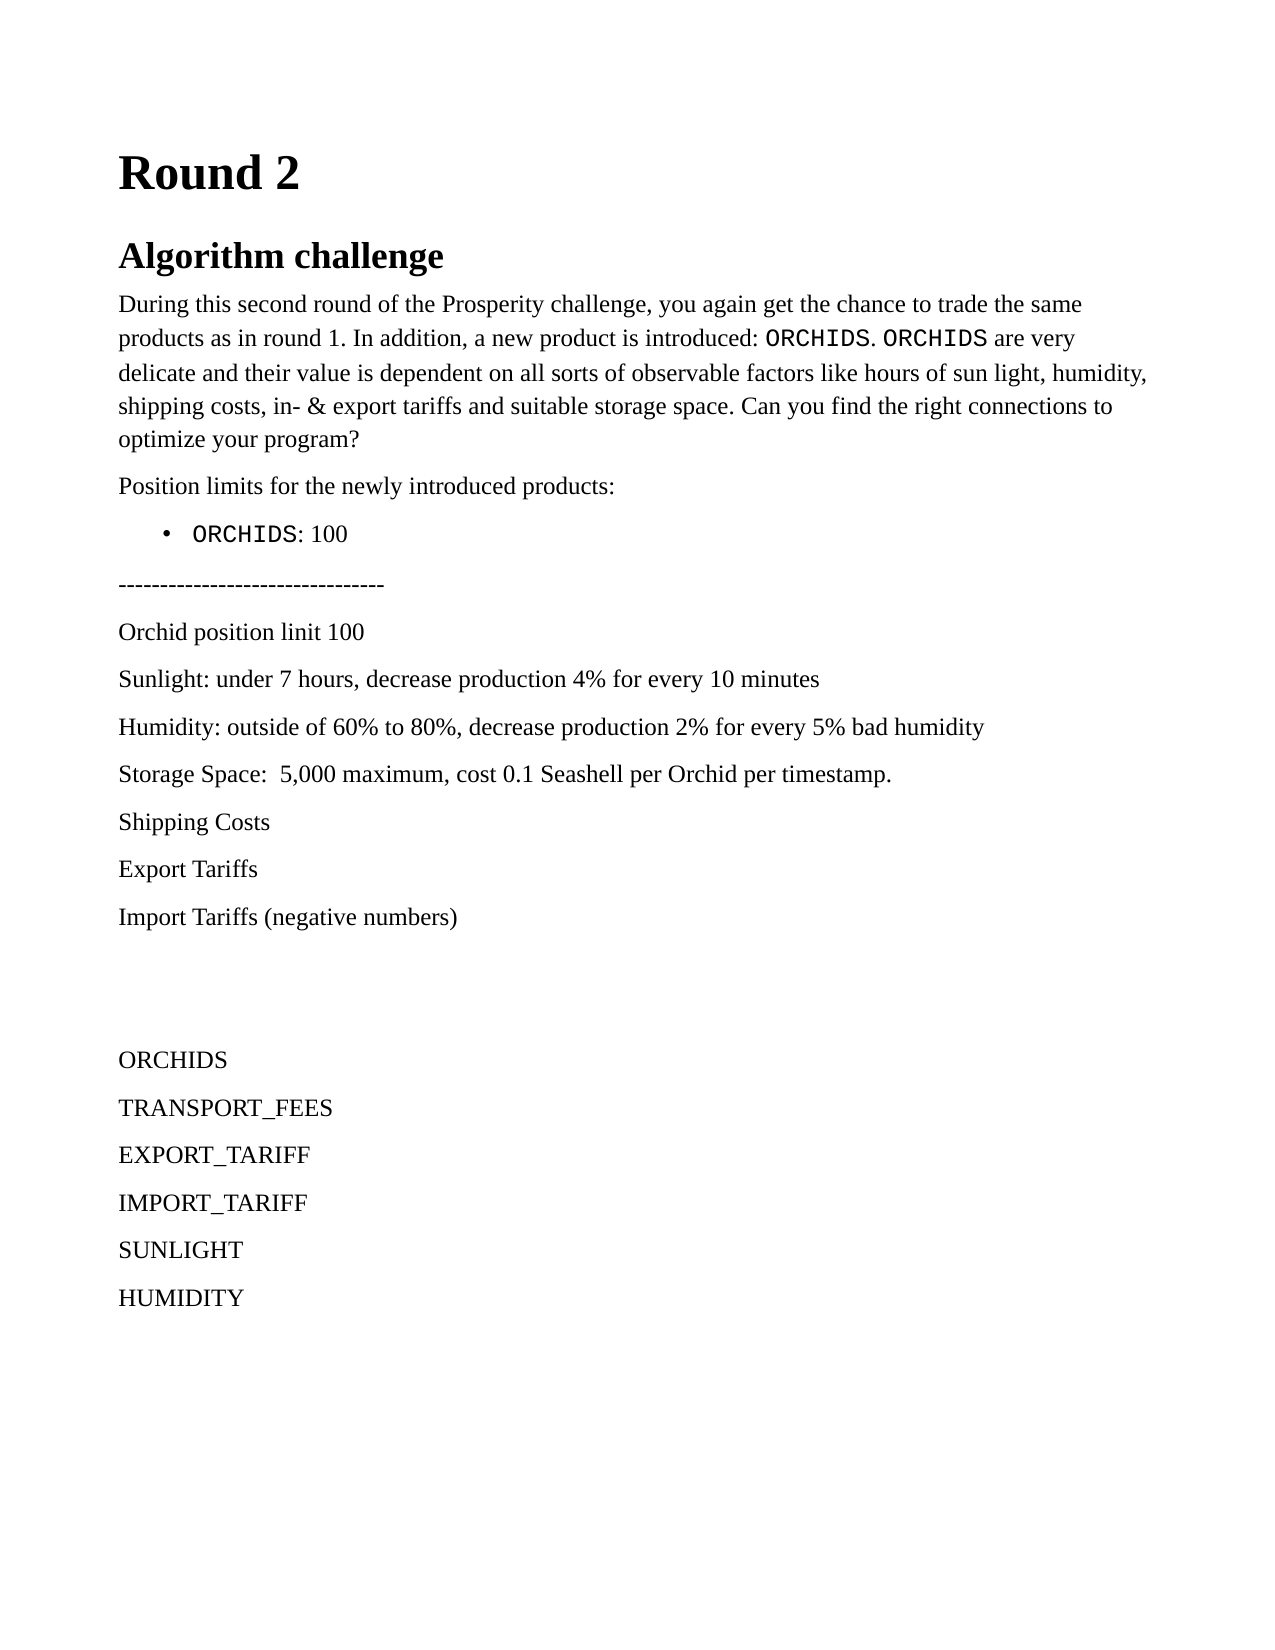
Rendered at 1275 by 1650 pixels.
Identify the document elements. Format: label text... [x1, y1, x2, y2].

text During this second round of the Prosperity challenge, you again get the chance to trade the same products as in round 1. In addition, a new product is introduced: ORCHIDS. ORCHIDS are very delicate and their value is dependent on all sorts of observable factors like hours of sun light, humidity, shipping costs, in- & export tariffs and suitable storage space. Can you find the right connections to optimize your program? [118, 289, 1157, 452]
text Import Tariffs (negative numbers) [118, 902, 1157, 931]
text TRANSPORT_FEES [118, 1093, 1157, 1121]
text Storage Space: 5,000 maximum, cost 0.1 Seashell per Orchid per timestamp. [118, 759, 1157, 788]
list ORCHIDS: 100 [162, 519, 1157, 550]
text Sunlight: under 7 hours, decrease production 4% for every 10 minutes [118, 664, 1157, 693]
text ORCHIDS [118, 1045, 1157, 1074]
text SUNLIGHT [118, 1235, 1157, 1264]
text Shipping Costs [118, 807, 1157, 836]
text IMPORT_TARIFF [118, 1188, 1157, 1217]
subtitle Algorithm challenge [118, 234, 1157, 277]
text HUMIDITY [118, 1283, 1157, 1312]
text Orchid position linit 100 [118, 617, 1157, 645]
text Export Tariffs [118, 854, 1157, 883]
text EXPORT_TARIFF [118, 1140, 1157, 1169]
text Position limits for the newly introduced products: [118, 471, 1157, 500]
text Humidity: outside of 60% to 80%, decrease production 2% for every 5% bad humidity [118, 712, 1157, 741]
subtitle Round 2 [118, 143, 1157, 201]
text -------------------------------- [118, 569, 1157, 598]
